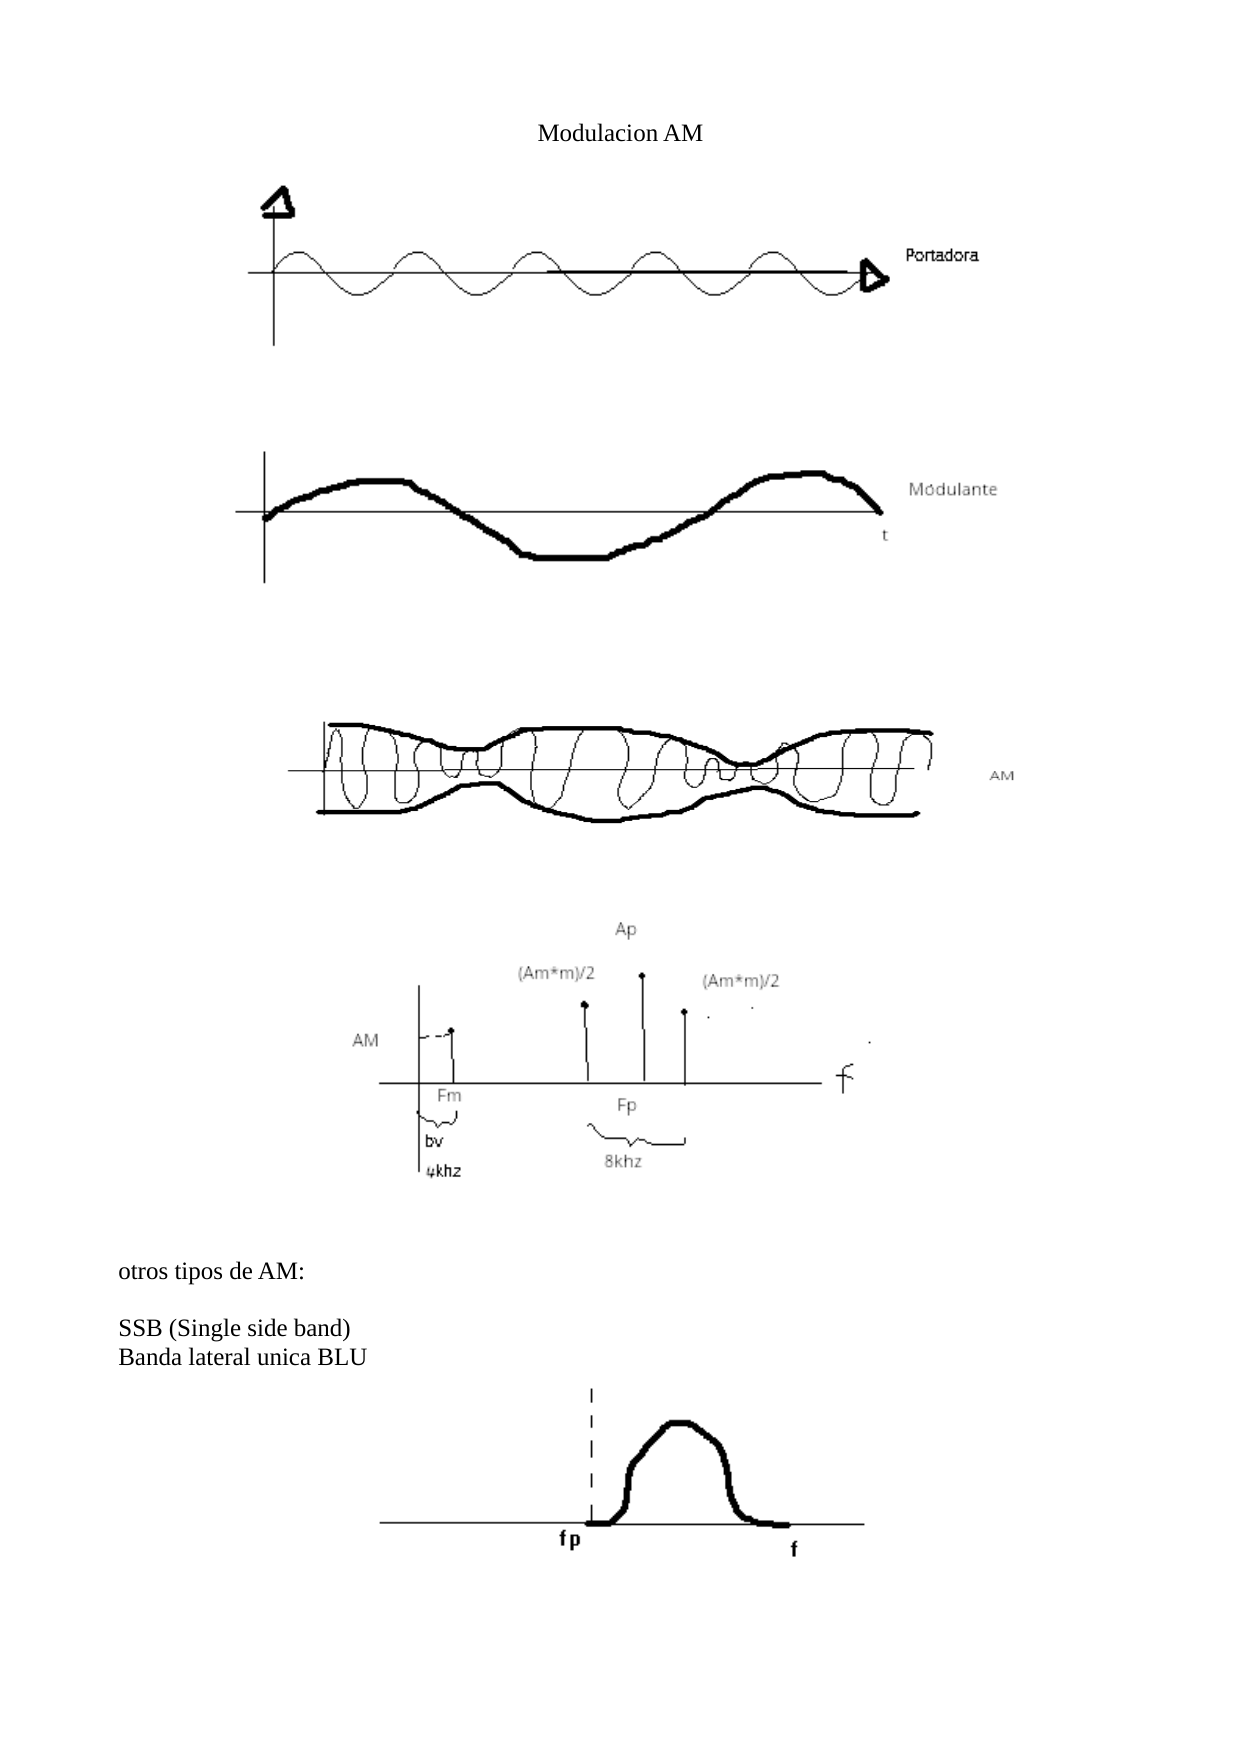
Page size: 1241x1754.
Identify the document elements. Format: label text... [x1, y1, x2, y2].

text otros tipos de AM: [118, 678, 1122, 1313]
picture [217, 175, 1023, 365]
picture [206, 422, 1034, 621]
picture [355, 1371, 885, 1571]
text SSB (Single side band) Banda lateral unica BLU [118, 1313, 1122, 1371]
text Modulacion AM [118, 118, 1122, 147]
picture [238, 682, 1045, 864]
picture [334, 907, 891, 1199]
